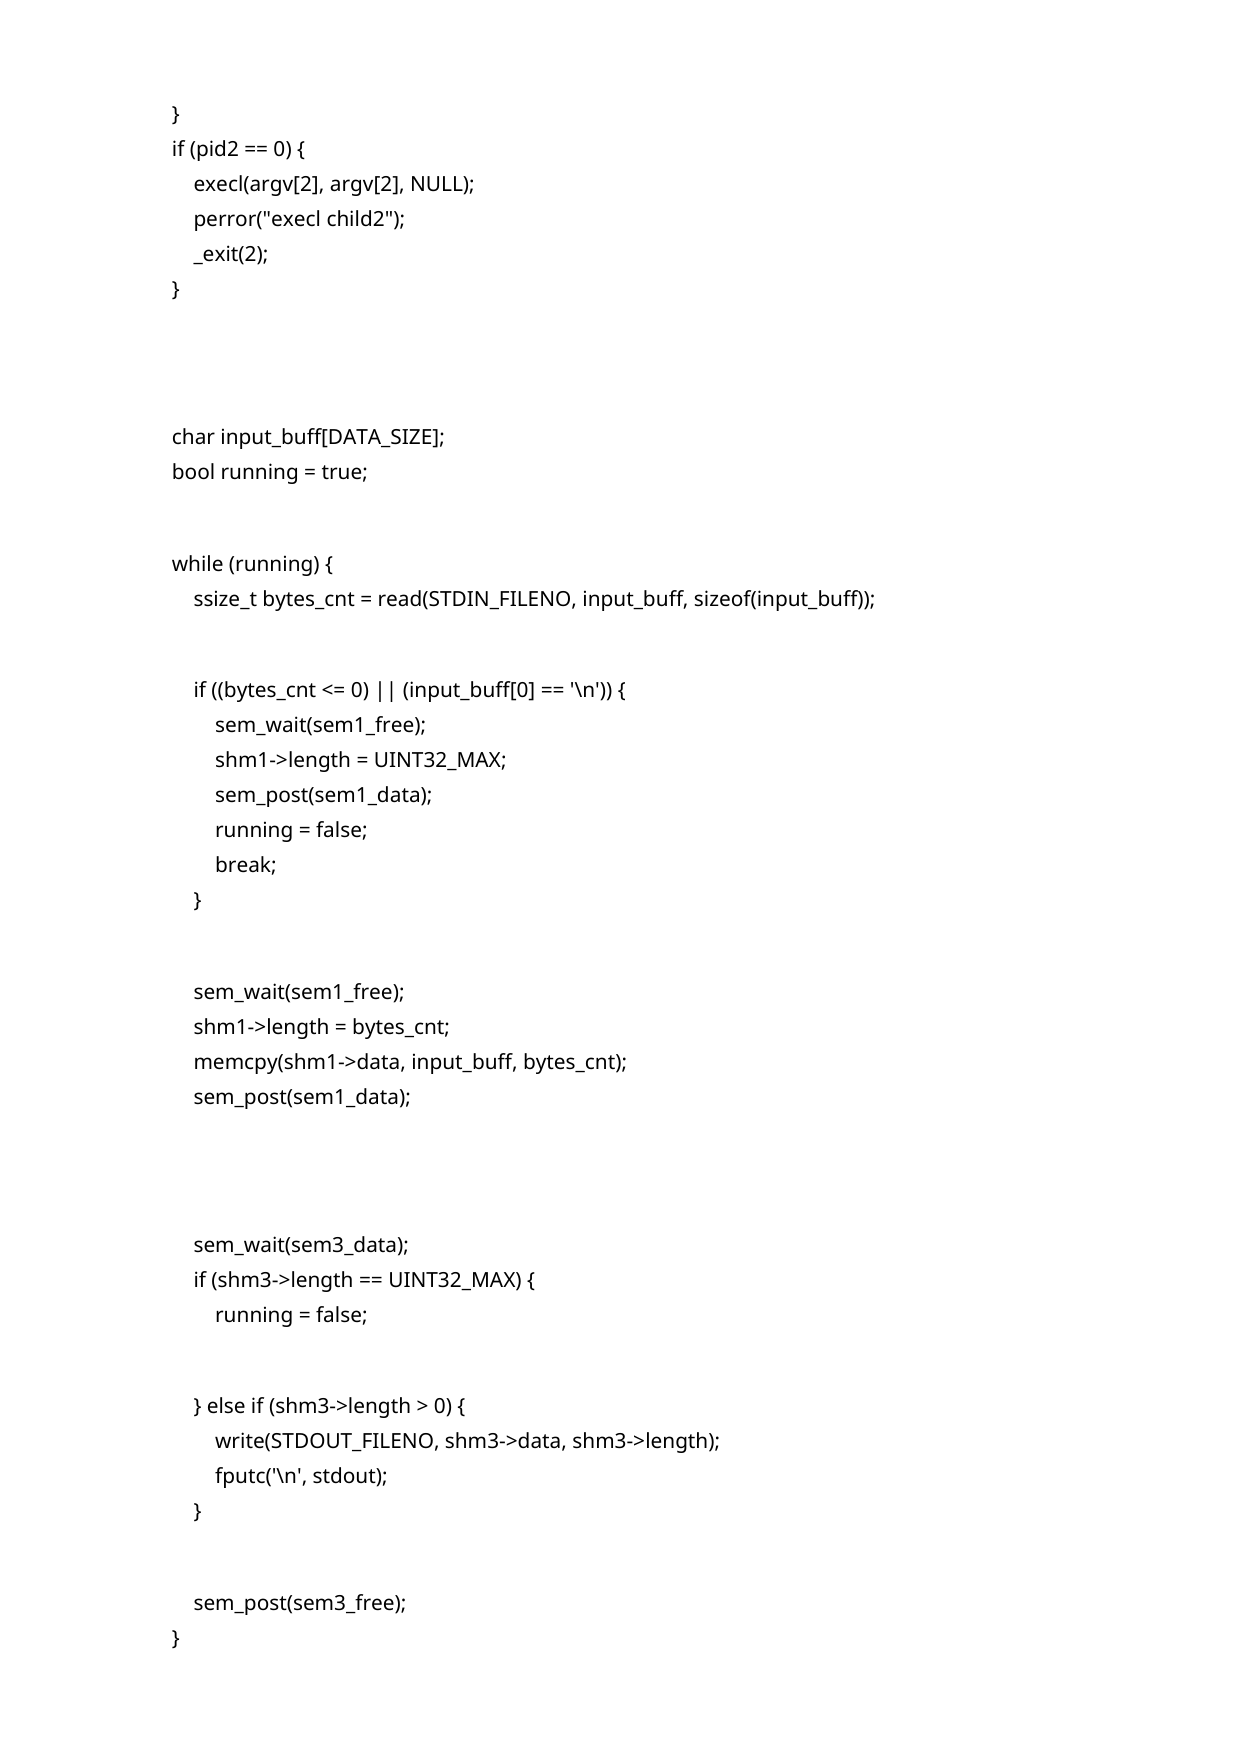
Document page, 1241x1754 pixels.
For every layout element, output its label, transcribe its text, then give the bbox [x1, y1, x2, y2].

text memcpy(shm1->data, input_buff, bytes_cnt); [150, 1058, 256, 1072]
text if ((bytes_cnt <= 0) || (input_buff[0] == '\n')) { [241, 686, 379, 701]
text perror("execl child2"); [150, 216, 195, 230]
text _exit(2); [150, 251, 1165, 265]
text running = false; [150, 826, 289, 841]
text } else if (shm3->length > 0) { [388, 1402, 449, 1416]
text if (pid2 == 0) { [150, 146, 198, 160]
text } else if (shm3->length > 0) { [150, 1402, 197, 1416]
text sem_wait(sem3_data); [400, 1241, 1165, 1255]
text shm1->length = bytes_cnt; [370, 1023, 1165, 1037]
text sem_post(sem1_data); [289, 1093, 403, 1107]
text fputc('\n', stdout); [378, 1472, 1165, 1486]
text if ((bytes_cnt <= 0) || (input_buff[0] == '\n')) { [150, 686, 240, 701]
text write(STDOUT_FILENO, shm3->data, shm3->length); [267, 1437, 684, 1451]
text char input_buff[DATA_SIZE]; [242, 433, 1165, 448]
text sem_post(sem3_free); [397, 1599, 1165, 1613]
text memcpy(shm1->data, input_buff, bytes_cnt); [618, 1058, 1165, 1072]
text bool running = true; [296, 468, 1165, 483]
text write(STDOUT_FILENO, shm3->data, shm3->length); [150, 1437, 267, 1451]
text if (shm3->length == UINT32_MAX) { [531, 1276, 1165, 1290]
text } [150, 286, 1165, 300]
text if (shm3->length == UINT32_MAX) { [331, 1276, 519, 1290]
text break; [150, 861, 1165, 876]
text } [197, 1507, 1165, 1521]
text ssize_t bytes_cnt = read(STDIN_FILENO, input_buff, sizeof(input_buff)); [866, 595, 1165, 609]
text ssize_t bytes_cnt = read(STDIN_FILENO, input_buff, sizeof(input_buff)); [604, 595, 753, 609]
text bool running = true; [150, 468, 295, 483]
text ssize_t bytes_cnt = read(STDIN_FILENO, input_buff, sizeof(input_buff)); [150, 595, 279, 609]
text sem_wait(sem1_free); [395, 988, 1165, 1002]
text sem_wait(sem3_data); [150, 1241, 287, 1255]
text sem_wait(sem1_free); [287, 988, 396, 1002]
text sem_post(sem1_data); [150, 1093, 245, 1107]
text while (running) { [150, 560, 231, 574]
text running = false; [150, 1311, 289, 1325]
text running = false; [290, 826, 1165, 841]
text fputc('\n', stdout); [150, 1472, 224, 1486]
text fputc('\n', stdout); [268, 1472, 379, 1486]
text execl(argv[2], argv[2], NULL); [279, 181, 359, 195]
text sem_post(sem3_free); [150, 1599, 245, 1613]
text write(STDOUT_FILENO, shm3->data, shm3->length); [711, 1437, 1165, 1451]
text } else if (shm3->length > 0) { [272, 1402, 386, 1416]
text running = false; [291, 1311, 1165, 1325]
text if (pid2 == 0) { [200, 146, 1165, 160]
text } else if (shm3->length > 0) { [461, 1402, 1165, 1416]
text sem_wait(sem1_free); [150, 988, 287, 1002]
text memcpy(shm1->data, input_buff, bytes_cnt); [540, 1058, 619, 1072]
text sem_wait(sem1_free); [150, 721, 1165, 736]
text } else if (shm3->length > 0) { [197, 1402, 272, 1416]
text if (shm3->length == UINT32_MAX) { [214, 1276, 329, 1290]
text } [150, 896, 1165, 911]
text } [175, 1634, 1165, 1648]
text memcpy(shm1->data, input_buff, bytes_cnt); [280, 1058, 431, 1072]
text } [150, 1634, 175, 1648]
text fputc('\n', stdout); [226, 1472, 268, 1486]
text sem_wait(sem3_data); [287, 1241, 401, 1255]
text sem_post(sem1_data); [402, 1093, 1165, 1107]
text sem_post(sem1_data); [150, 791, 267, 806]
text sem_post(sem3_free); [289, 1599, 398, 1613]
text sem_post(sem3_free); [247, 1599, 289, 1613]
text execl(argv[2], argv[2], NULL); [360, 181, 1165, 195]
text ssize_t bytes_cnt = read(STDIN_FILENO, input_buff, sizeof(input_buff)); [280, 595, 425, 609]
text while (running) { [329, 560, 1165, 574]
text if ((bytes_cnt <= 0) || (input_buff[0] == '\n')) { [431, 686, 1165, 701]
text shm1->length = UINT32_MAX; [328, 756, 1165, 771]
text char input_buff[DATA_SIZE]; [150, 433, 240, 448]
text while (running) { [231, 560, 309, 574]
text ssize_t bytes_cnt = read(STDIN_FILENO, input_buff, sizeof(input_buff)); [425, 595, 602, 609]
text sem_post(sem1_data); [247, 1093, 289, 1107]
text } [150, 111, 1165, 125]
text shm1->length = UINT32_MAX; [150, 756, 327, 771]
text shm1->length = bytes_cnt; [150, 1023, 305, 1037]
text execl(argv[2], argv[2], NULL); [150, 181, 278, 195]
text memcpy(shm1->data, input_buff, bytes_cnt); [433, 1058, 539, 1072]
text perror("execl child2"); [197, 216, 1165, 230]
text shm1->length = bytes_cnt; [307, 1023, 369, 1037]
text } [150, 1507, 197, 1521]
text sem_post(sem1_data); [269, 791, 1165, 806]
text if (shm3->length == UINT32_MAX) { [150, 1276, 214, 1290]
